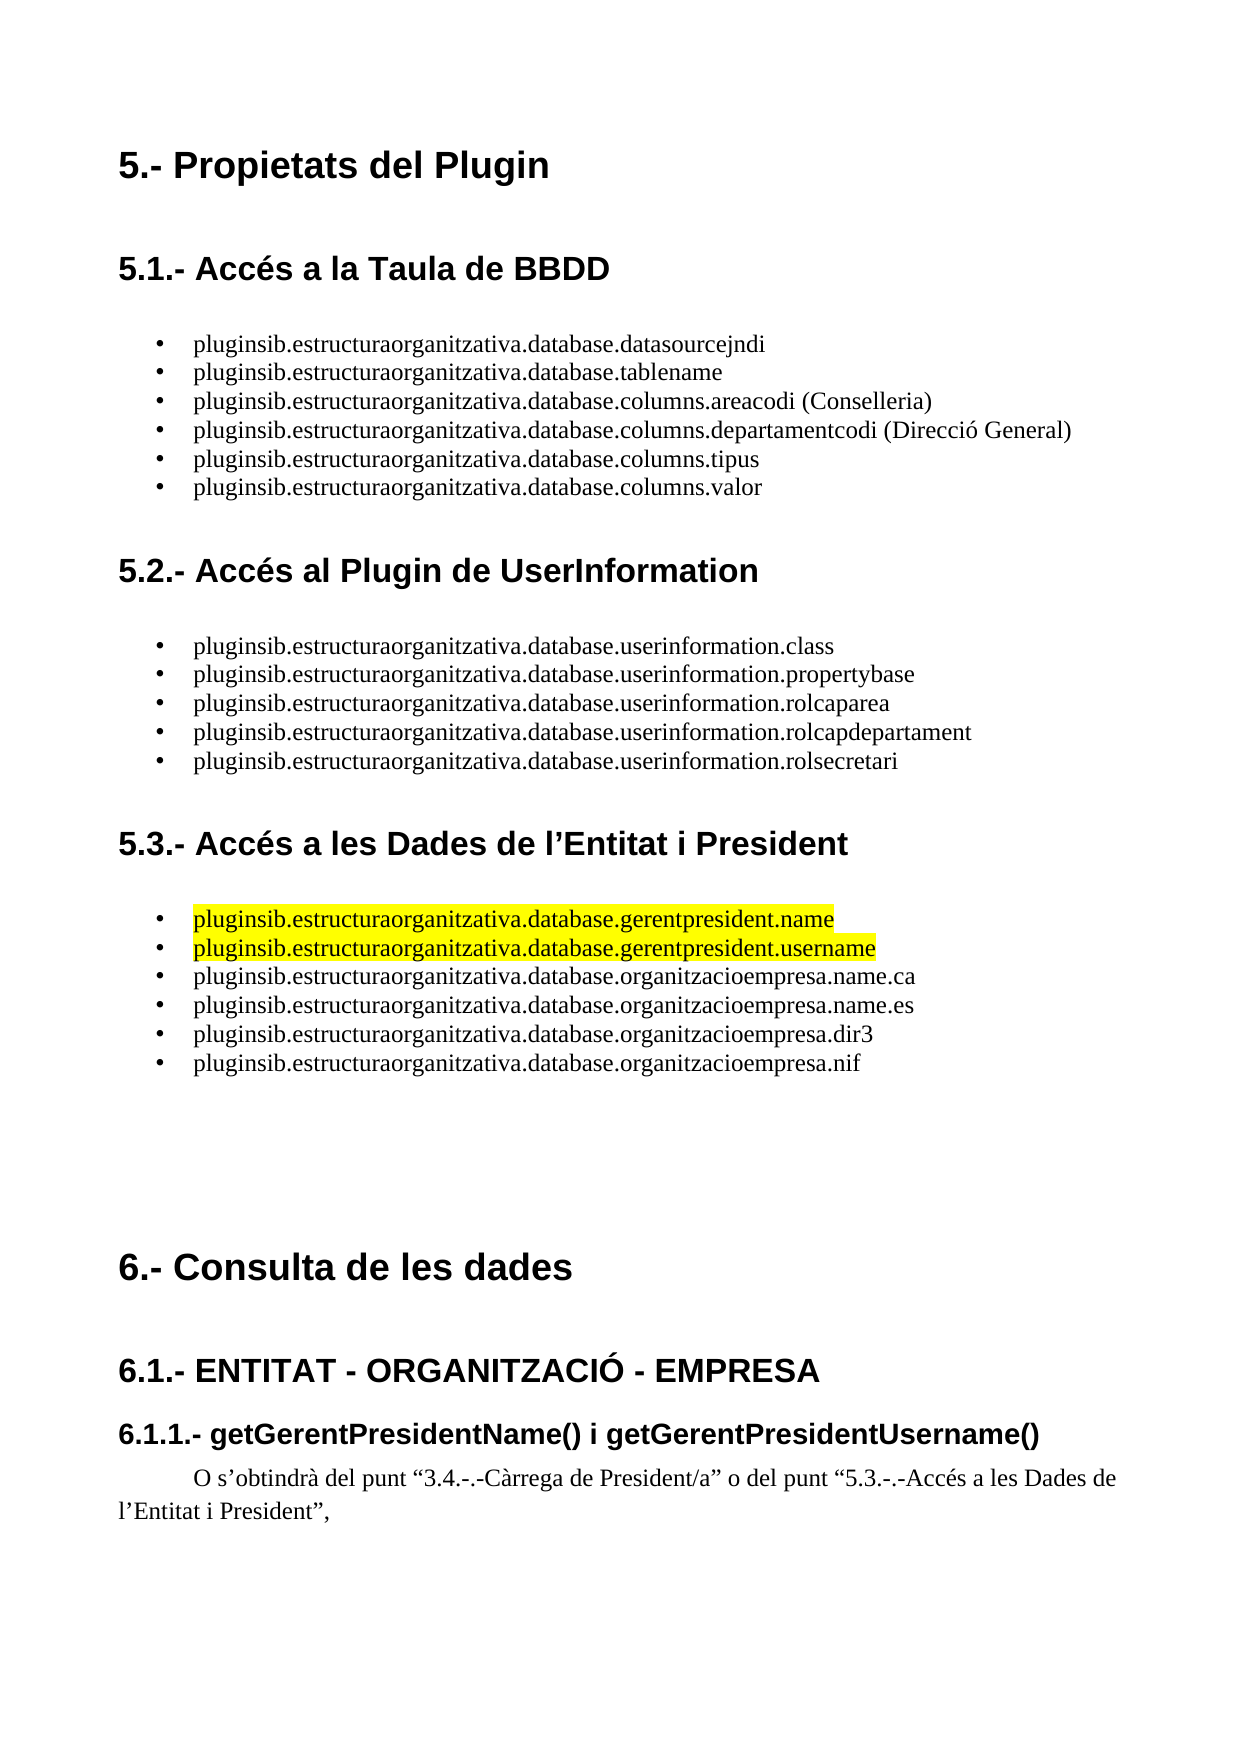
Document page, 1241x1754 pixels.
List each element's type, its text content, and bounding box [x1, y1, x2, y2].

list pluginsib.estructuraorganitzativa.database.organitzacioempresa.name.es [156, 990, 1122, 1019]
list pluginsib.estructuraorganitzativa.database.columns.departamentcodi (Direcció General) [156, 415, 1122, 444]
subtitle Consulta de les dades [118, 1245, 1122, 1289]
subtitle Propietats del Plugin [118, 143, 1122, 187]
list pluginsib.estructuraorganitzativa.database.organitzacioempresa.nif [156, 1048, 1122, 1076]
list pluginsib.estructuraorganitzativa.database.columns.valor [156, 472, 1122, 501]
list pluginsib.estructuraorganitzativa.database.gerentpresident.username [156, 933, 1122, 961]
list pluginsib.estructuraorganitzativa.database.columns.tipus [156, 444, 1122, 472]
list pluginsib.estructuraorganitzativa.database.userinformation.rolcaparea [156, 688, 1122, 717]
subtitle Accés a la Taula de BBDD [118, 249, 1122, 287]
list pluginsib.estructuraorganitzativa.database.columns.areacodi (Conselleria) [156, 386, 1122, 415]
list pluginsib.estructuraorganitzativa.database.organitzacioempresa.name.ca [156, 961, 1122, 990]
subtitle Accés al Plugin de UserInformation [118, 551, 1122, 589]
list pluginsib.estructuraorganitzativa.database.gerentpresident.name [156, 904, 1122, 933]
list pluginsib.estructuraorganitzativa.database.organitzacioempresa.dir3 [156, 1019, 1122, 1048]
list pluginsib.estructuraorganitzativa.database.tablename [156, 357, 1122, 386]
subtitle Accés a les Dades de l’Entitat i President [118, 824, 1122, 863]
list pluginsib.estructuraorganitzativa.database.userinformation.propertybase [156, 659, 1122, 688]
list pluginsib.estructuraorganitzativa.database.userinformation.class [156, 631, 1122, 659]
list pluginsib.estructuraorganitzativa.database.datasourcejndi [156, 329, 1122, 357]
list pluginsib.estructuraorganitzativa.database.userinformation.rolsecretari [156, 746, 1122, 774]
subtitle getGerentPresidentName() i getGerentPresidentUsername() [118, 1417, 1122, 1450]
list pluginsib.estructuraorganitzativa.database.userinformation.rolcapdepartament [156, 717, 1122, 746]
subtitle ENTITAT - ORGANITZACIÓ - EMPRESA [118, 1351, 1122, 1389]
text O s’obtindrà del punt “3.4.-Càrrega de President/a” o del punt “5.3.-Accés a les Dades de l’Entitat i President”, [118, 1463, 1122, 1525]
